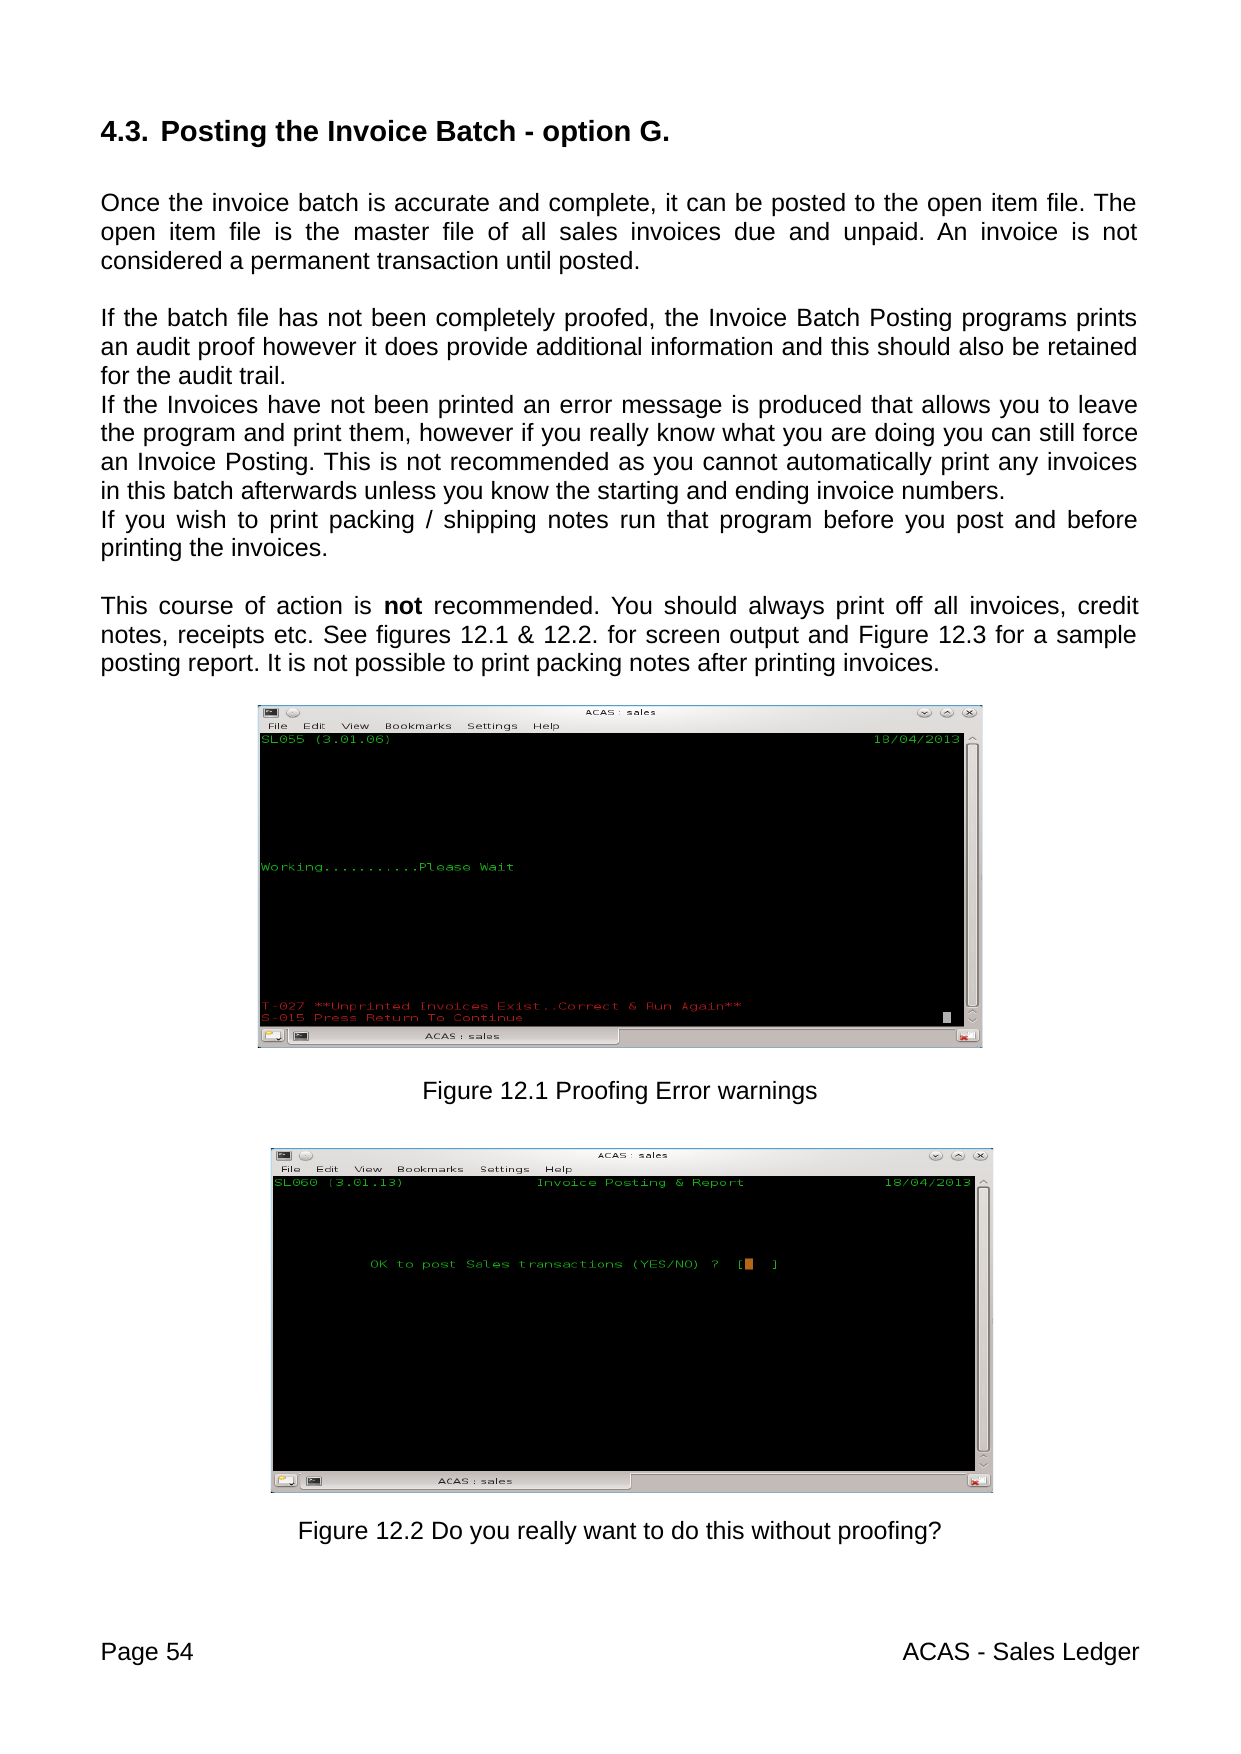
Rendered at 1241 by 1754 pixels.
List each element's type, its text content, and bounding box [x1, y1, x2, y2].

text Figure 12.1 Proofing Error warnings [100, 1076, 1140, 1104]
text If the batch file has not been completely proofed, the Invoice Batch Posting programs prints an audit proof however it does provide additional information and this should also be retained for the audit trail. [100, 303, 1140, 389]
text Figure 12.2 Do you really want to do this without proofing? [100, 1516, 1140, 1544]
picture [257, 705, 983, 1048]
text This course of action is not recommended. You should always print off all invoices, credit notes, receipts etc. See figures 12.1 & 12.2. for screen output and Figure 12.3 for a sample posting report. It is not possible to print packing notes after printing invoices. [100, 591, 1140, 677]
text If you wish to print packing / shipping notes run that program before you post and before printing the invoices. [100, 504, 1140, 562]
picture [270, 1148, 994, 1493]
text If the Invoices have not been printed an error message is produced that allows you to leave the program and print them, however if you really know what you are doing you can still force an Invoice Posting. This is not recommended as you cannot automatically print any invoices in this batch afterwards unless you know the starting and ending invoice numbers. [100, 389, 1140, 504]
subtitle Posting the Invoice Batch - option G. [100, 113, 1140, 147]
text Once the invoice batch is accurate and complete, it can be posted to the open item file. The open item file is the master file of all sales invoices due and unpaid. An invoice is not considered a permanent transaction until posted. [100, 188, 1140, 274]
